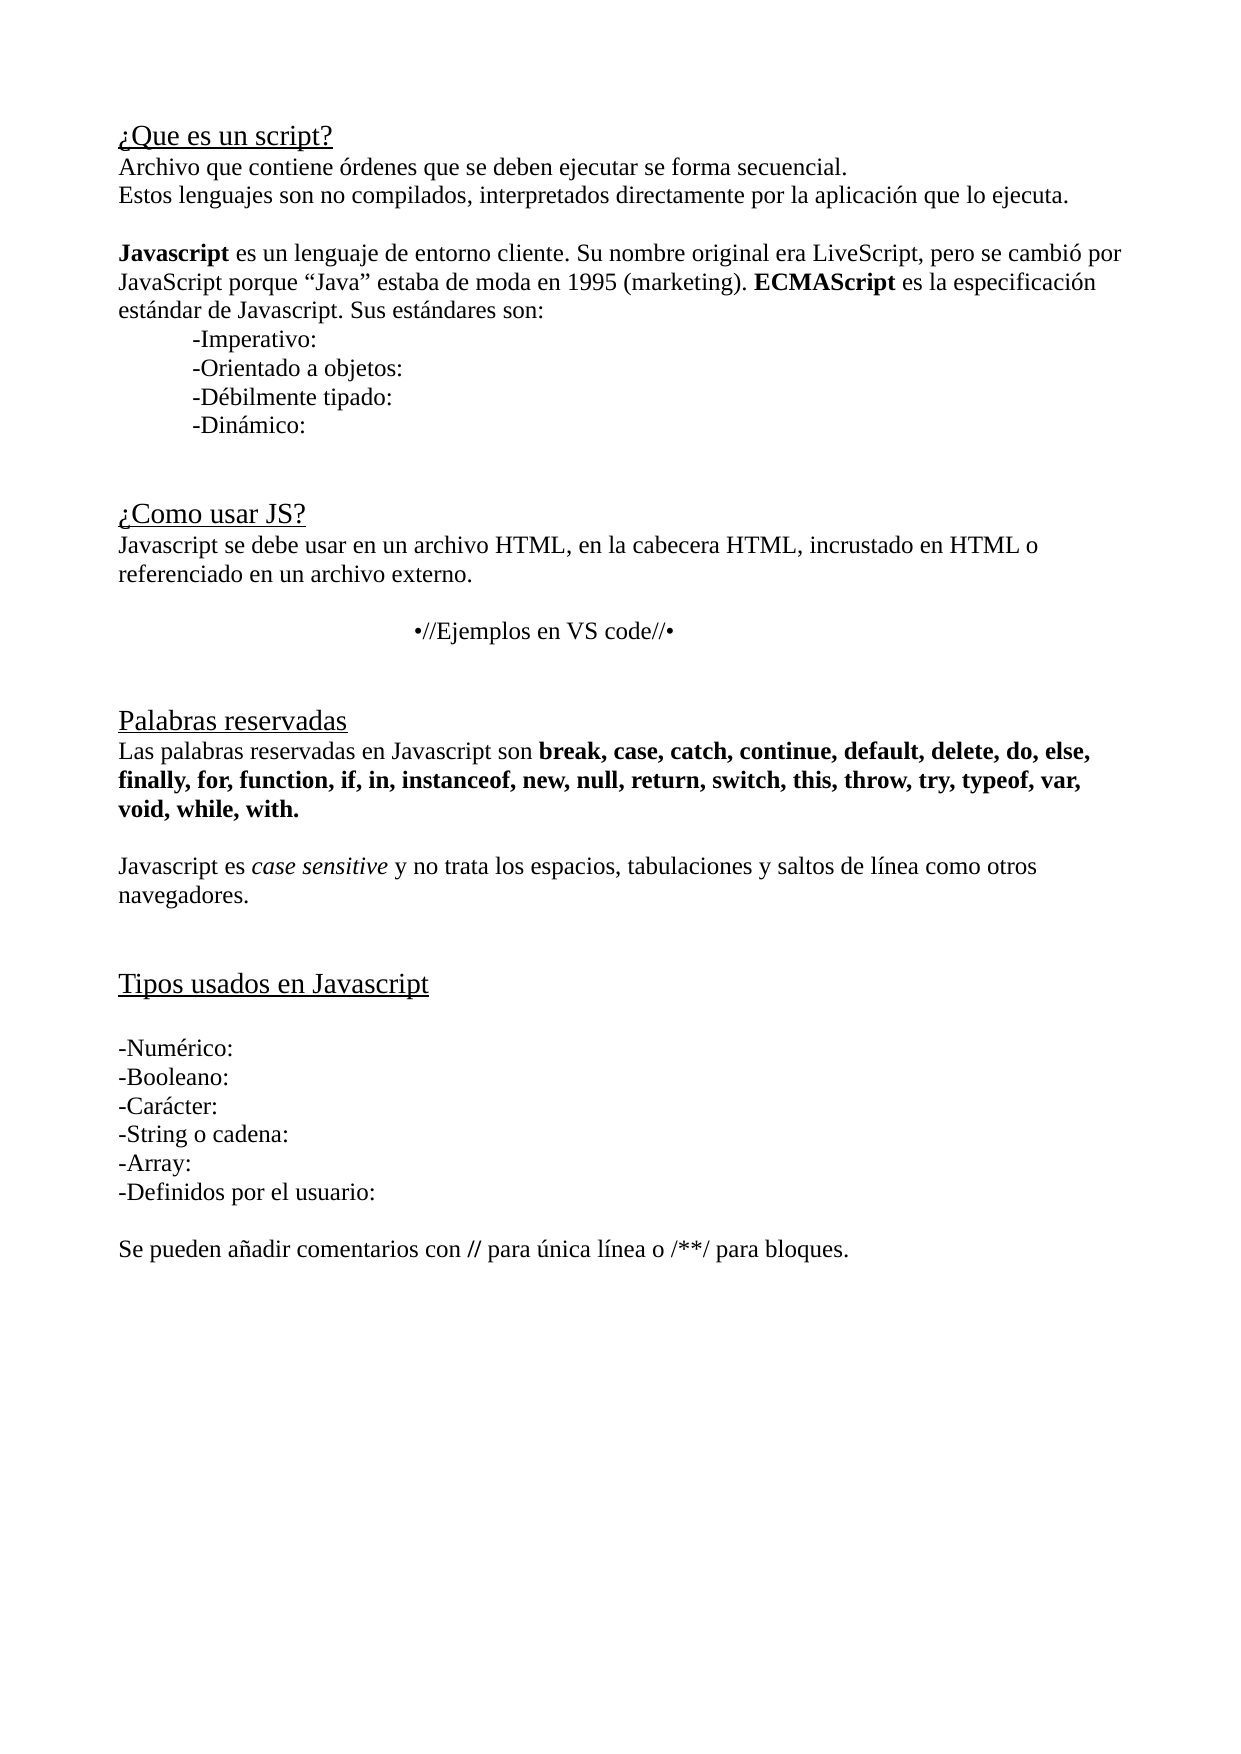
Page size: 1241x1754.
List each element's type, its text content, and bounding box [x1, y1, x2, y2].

text Estos lenguajes son no compilados, interpretados directamente por la aplicación que lo ejecuta. [118, 180, 1122, 209]
text Palabras reservadas [118, 703, 1122, 736]
text -String o cadena: [118, 1119, 1122, 1148]
text Se pueden añadir comentarios con // para única línea o /**/ para bloques. [118, 1234, 1122, 1263]
text ¿Que es un script? [118, 118, 1122, 152]
text -Array: [118, 1148, 1122, 1177]
text ¿Como usar JS? [118, 497, 1122, 530]
text -Débilmente tipado: [118, 382, 1122, 410]
text Tipos usados en Javascript [118, 966, 1122, 1000]
text Las palabras reservadas en Javascript son break, case, catch, continue, default, delete, do, else, finally, for, function, if, in, instanceof, new, null, return, switch, this, throw, try, typeof, var, void, while, with. [118, 736, 1122, 822]
text Archivo que contiene órdenes que se deben ejecutar se forma secuencial. [118, 152, 1122, 180]
text -Dinámico: [118, 410, 1122, 439]
text -Numérico: [118, 1033, 1122, 1062]
text •//Ejemplos en VS code//• [118, 616, 1122, 645]
text -Booleano: [118, 1062, 1122, 1091]
text -Imperativo: [118, 324, 1122, 353]
text Javascript se debe usar en un archivo HTML, en la cabecera HTML, incrustado en HTML o referenciado en un archivo externo. [118, 530, 1122, 588]
text Javascript es case sensitive y no trata los espacios, tabulaciones y saltos de línea como otros navegadores. [118, 851, 1122, 937]
text Javascript es un lenguaje de entorno cliente. Su nombre original era LiveScript, pero se cambió por JavaScript porque “Java” estaba de moda en 1995 (marketing). ECMAScript es la especificación estándar de Javascript. Sus estándares son: [118, 238, 1122, 324]
text -Orientado a objetos: [118, 353, 1122, 382]
text -Carácter: [118, 1091, 1122, 1119]
text -Definidos por el usuario: [118, 1177, 1122, 1206]
